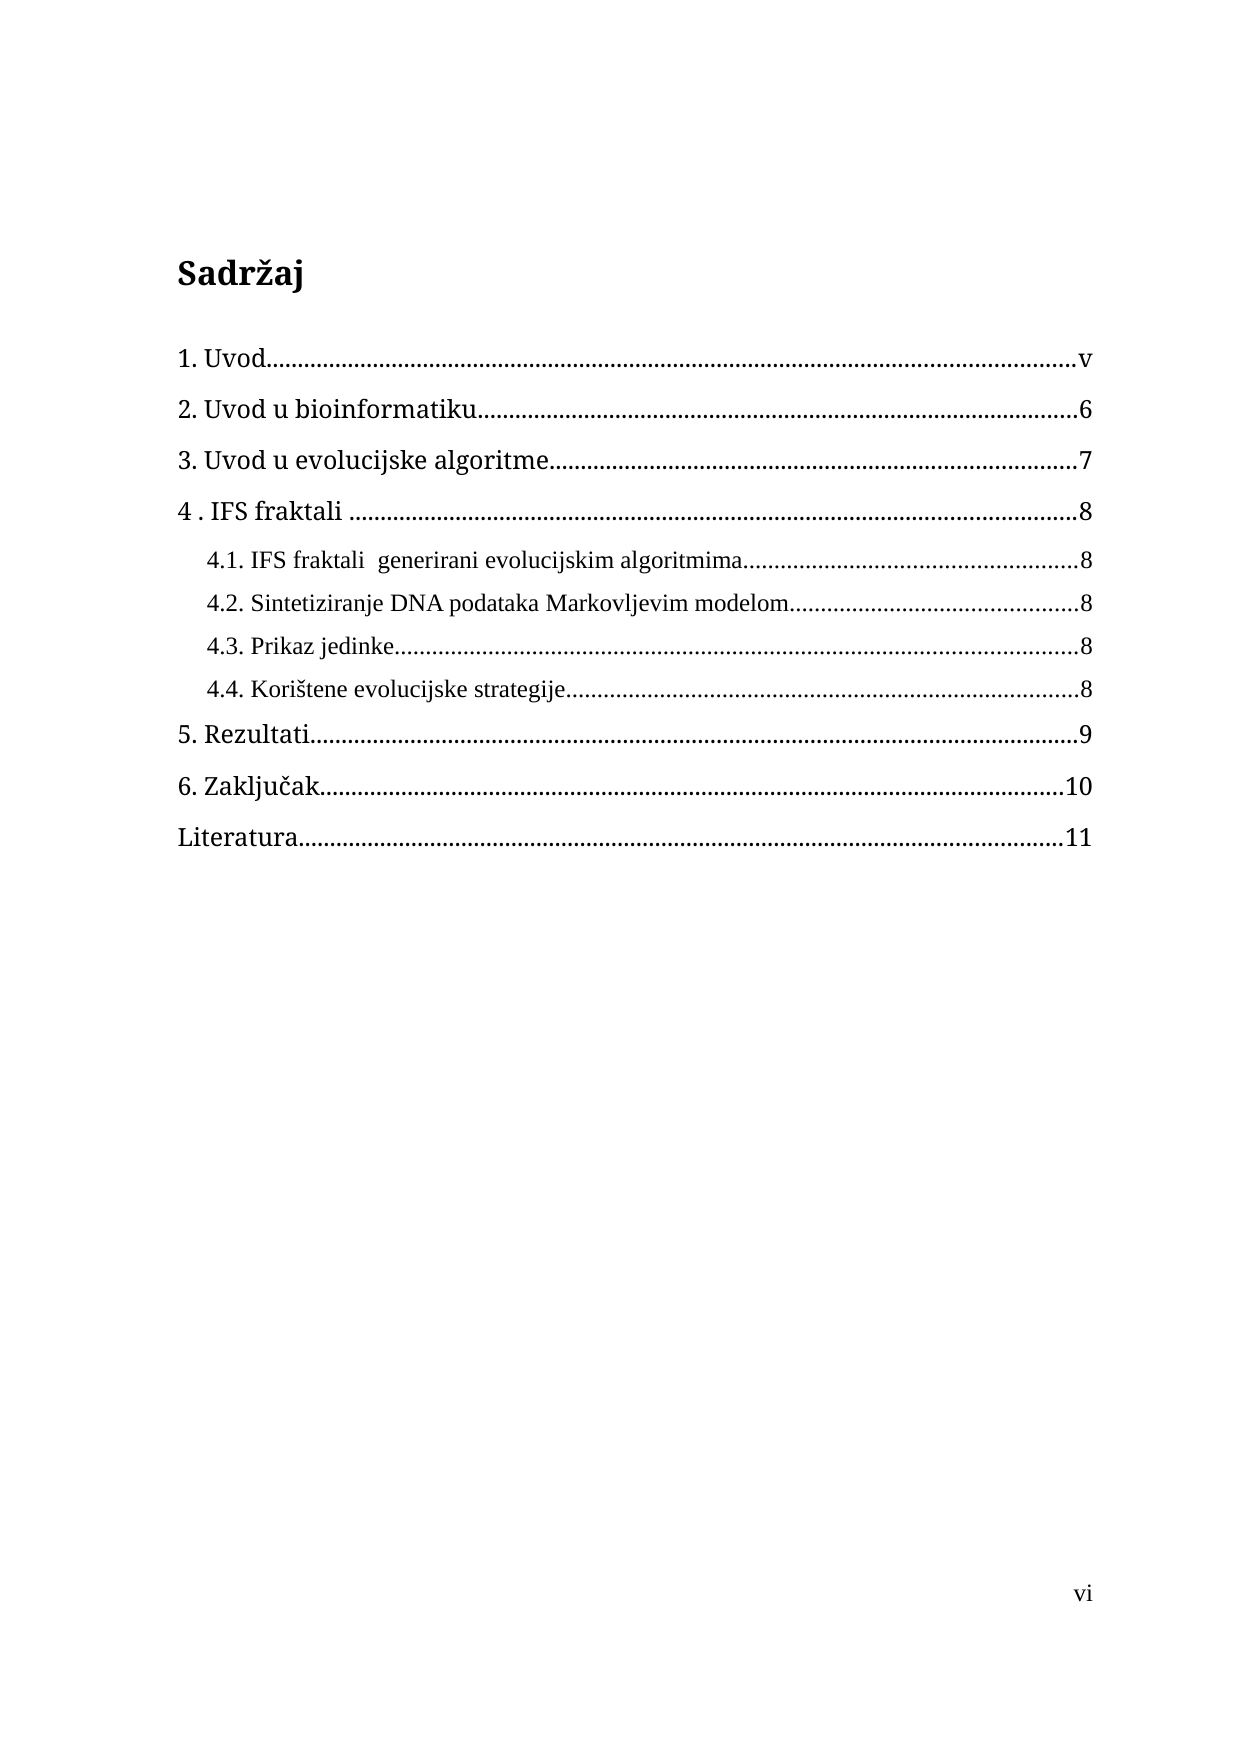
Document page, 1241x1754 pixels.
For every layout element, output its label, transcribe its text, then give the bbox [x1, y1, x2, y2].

text 4.1. IFS fraktali generirani evolucijskim algoritmima 8 [207, 545, 1093, 573]
text 2. Uvod u bioinformatiku 6 [177, 392, 1093, 426]
text 6. Zaključak 10 [177, 768, 1093, 802]
text 4.3. Prikaz jedinke 8 [207, 631, 1093, 660]
text 3. Uvod u evolucijske algoritme 7 [177, 443, 1093, 477]
text 1. Uvod v [177, 341, 1093, 374]
subtitle Sadržaj [177, 250, 1093, 295]
text 4.2. Sintetiziranje DNA podataka Markovljevim modelom 8 [207, 588, 1093, 617]
text 4 . IFS fraktali 8 [177, 494, 1093, 528]
text 5. Rezultati 9 [177, 717, 1093, 751]
text Literatura 11 [177, 819, 1093, 853]
text 4.4. Korištene evolucijske strategije 8 [207, 674, 1093, 703]
